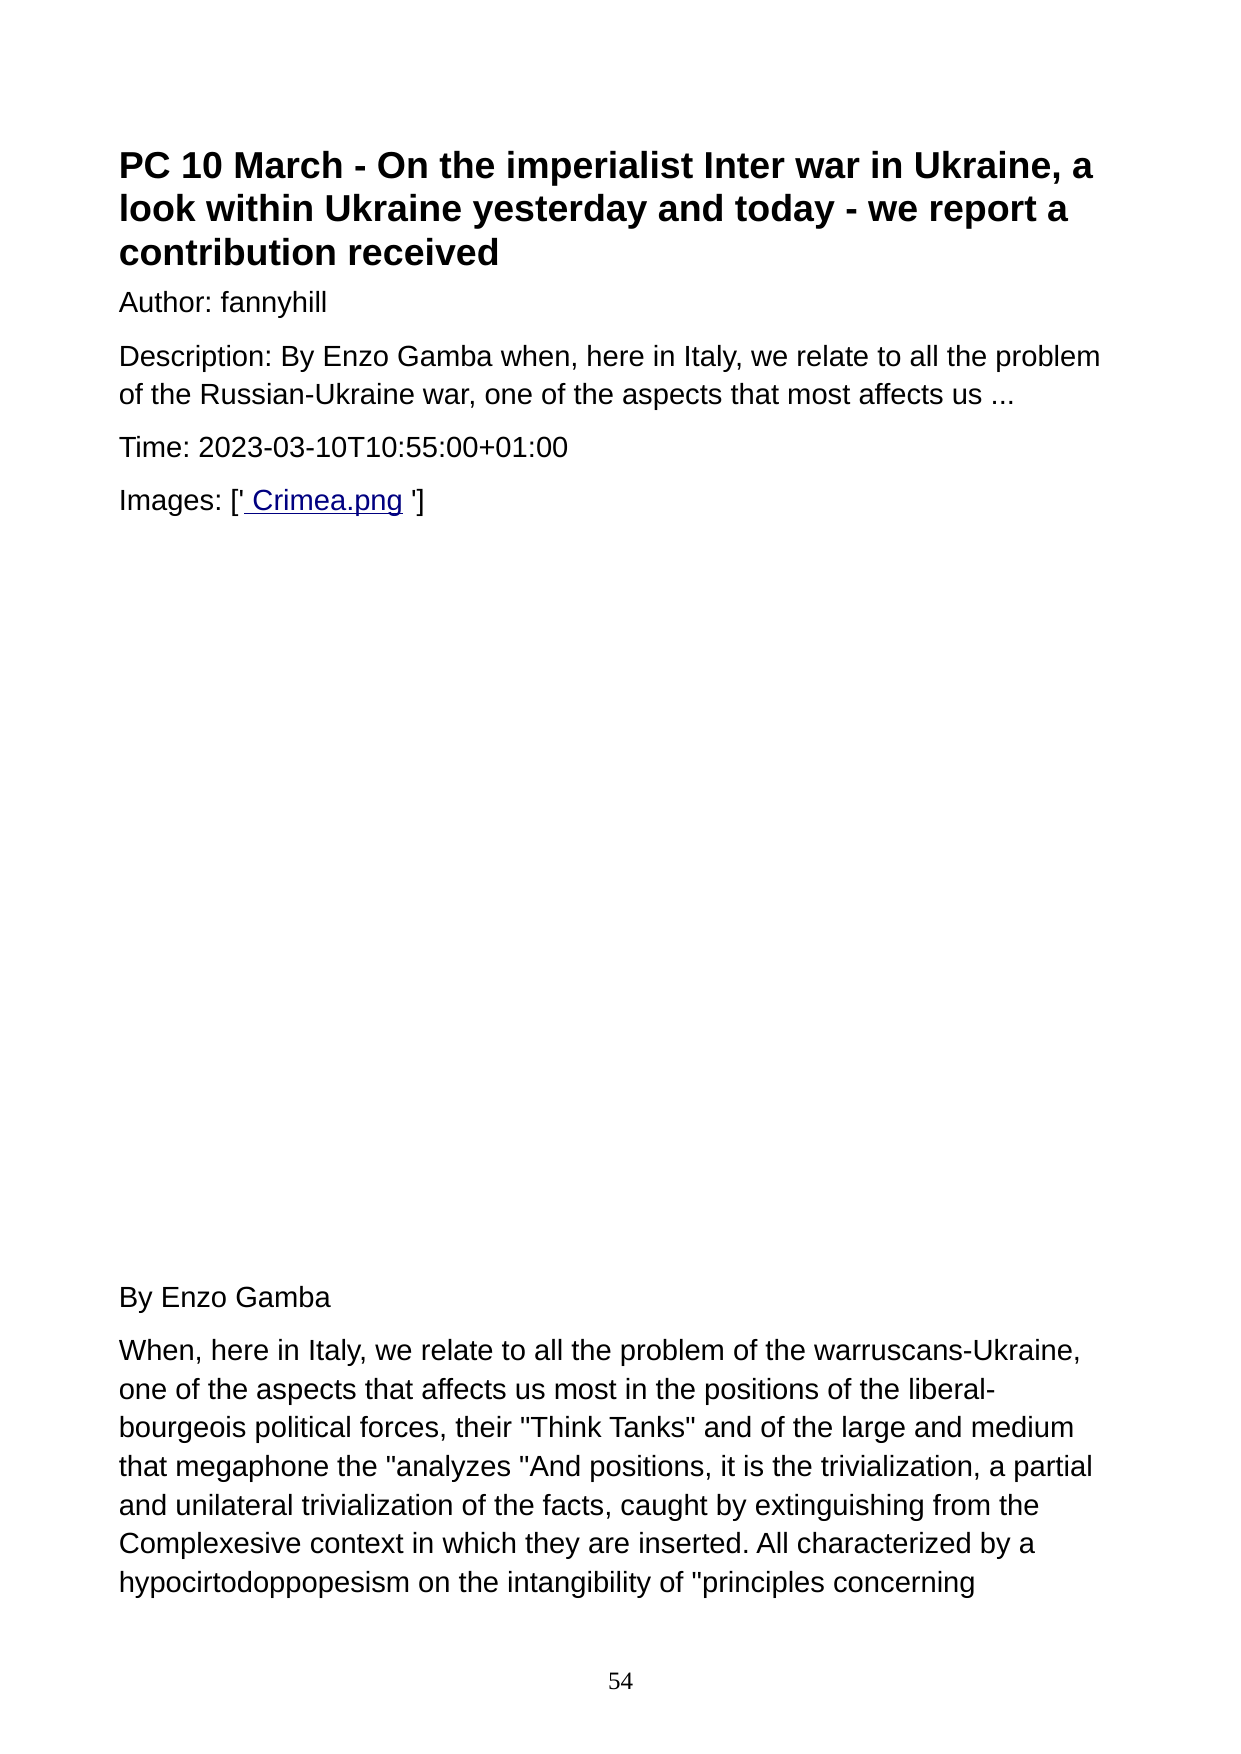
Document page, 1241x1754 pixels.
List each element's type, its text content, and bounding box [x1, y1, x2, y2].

text Author: fannyhill [118, 285, 1122, 319]
text Description: By Enzo Gamba when, here in Italy, we relate to all the problem of the Russian-Ukraine war, one of the aspects that most affects us ... [118, 338, 1122, 411]
text When, here in Italy, we relate to all the problem of the warruscans-Ukraine, one of the aspects that affects us most in the positions of the liberal-bourgeois political forces, their "Think Tanks" and of the large and medium that megaphone the "analyzes "And positions, it is the trivialization, a partial and unilateral trivialization of the facts, caught by extinguishing from the Complexesive context in which they are inserted. All characterized by a hypocirtodoppopesism on the intangibility of "principles concerning [118, 1333, 1122, 1598]
text By Enzo Gamba [118, 536, 1122, 1314]
subtitle PC 10 March - On the imperialist Inter war in Ukraine, a look within Ukraine yesterday and today - we report a contribution received [118, 143, 1122, 273]
text Images: [' Crimea.png '] [118, 483, 1122, 517]
text Time: 2023-03-10T10:55:00+01:00 [118, 430, 1122, 464]
